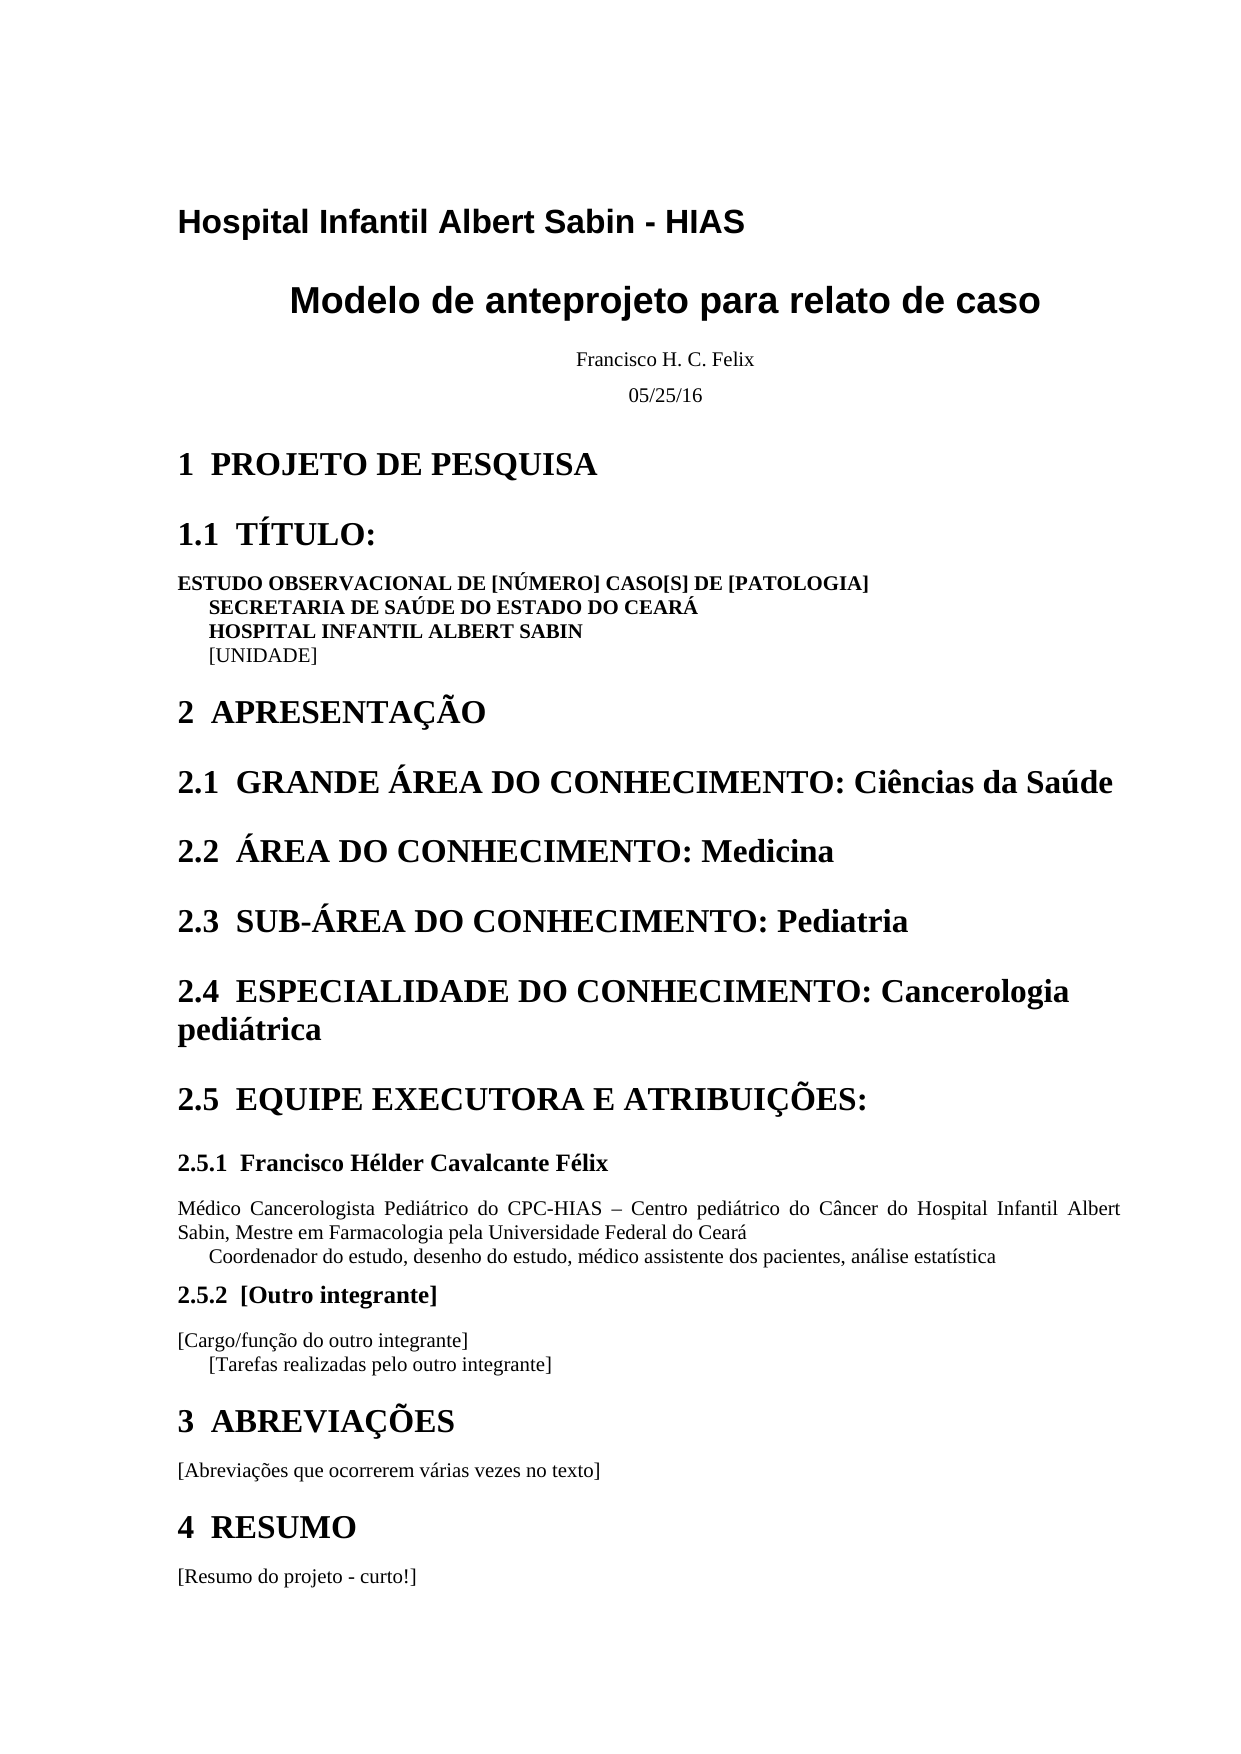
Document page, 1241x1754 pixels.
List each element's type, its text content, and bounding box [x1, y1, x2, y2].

text SECRETARIA DE SAÚDE DO ESTADO DO CEARÁ [177, 595, 1122, 619]
subtitle 1.1 TÍTULO: [177, 514, 1122, 552]
subtitle 2.5 EQUIPE EXECUTORA E ATRIBUIÇÕES: [177, 1079, 1122, 1117]
text [Resumo do projeto - curto!] [177, 1564, 1122, 1588]
text Coordenador do estudo, desenho do estudo, médico assistente dos pacientes, análise estatística [177, 1244, 1122, 1268]
text [UNIDADE] [177, 643, 1122, 667]
subtitle 2.5.2 [Outro integrante] [177, 1281, 1122, 1309]
text [Abreviações que ocorrerem várias vezes no texto] [177, 1458, 1122, 1482]
text 25/05/16 [177, 383, 1122, 407]
text Francisco H. C. Felix [177, 346, 1122, 371]
title Modelo de anteprojeto para relato de caso [177, 278, 1122, 321]
subtitle 2.5.1 Francisco Hélder Cavalcante Félix [177, 1148, 1122, 1177]
text [Tarefas realizadas pelo outro integrante] [177, 1352, 1122, 1376]
subtitle 2 APRESENTAÇÃO [177, 692, 1122, 731]
text HOSPITAL INFANTIL ALBERT SABIN [177, 619, 1122, 643]
subtitle Hospital Infantil Albert Sabin - HIAS [177, 202, 1122, 241]
text [Cargo/função do outro integrante] [177, 1328, 1122, 1352]
subtitle 3 ABREVIAÇÕES [177, 1401, 1122, 1439]
subtitle 1 PROJETO DE PESQUISA [177, 444, 1122, 483]
text Médico Cancerologista Pediátrico do CPC-HIAS – Centro pediátrico do Câncer do Hospital Infantil Albert Sabin, Mestre em Farmacologia pela Universidade Federal do Ceará [177, 1196, 1122, 1244]
subtitle 2.4 ESPECIALIDADE DO CONHECIMENTO: Cancerologia pediátrica [177, 971, 1122, 1047]
subtitle 2.2 ÁREA DO CONHECIMENTO: Medicina [177, 832, 1122, 870]
subtitle 4 RESUMO [177, 1507, 1122, 1546]
subtitle 2.3 SUB-ÁREA DO CONHECIMENTO: Pediatria [177, 901, 1122, 939]
text ESTUDO OBSERVACIONAL DE [NÚMERO] CASO[S] DE [PATOLOGIA] [177, 571, 1122, 595]
subtitle 2.1 GRANDE ÁREA DO CONHECIMENTO: Ciências da Saúde [177, 762, 1122, 800]
